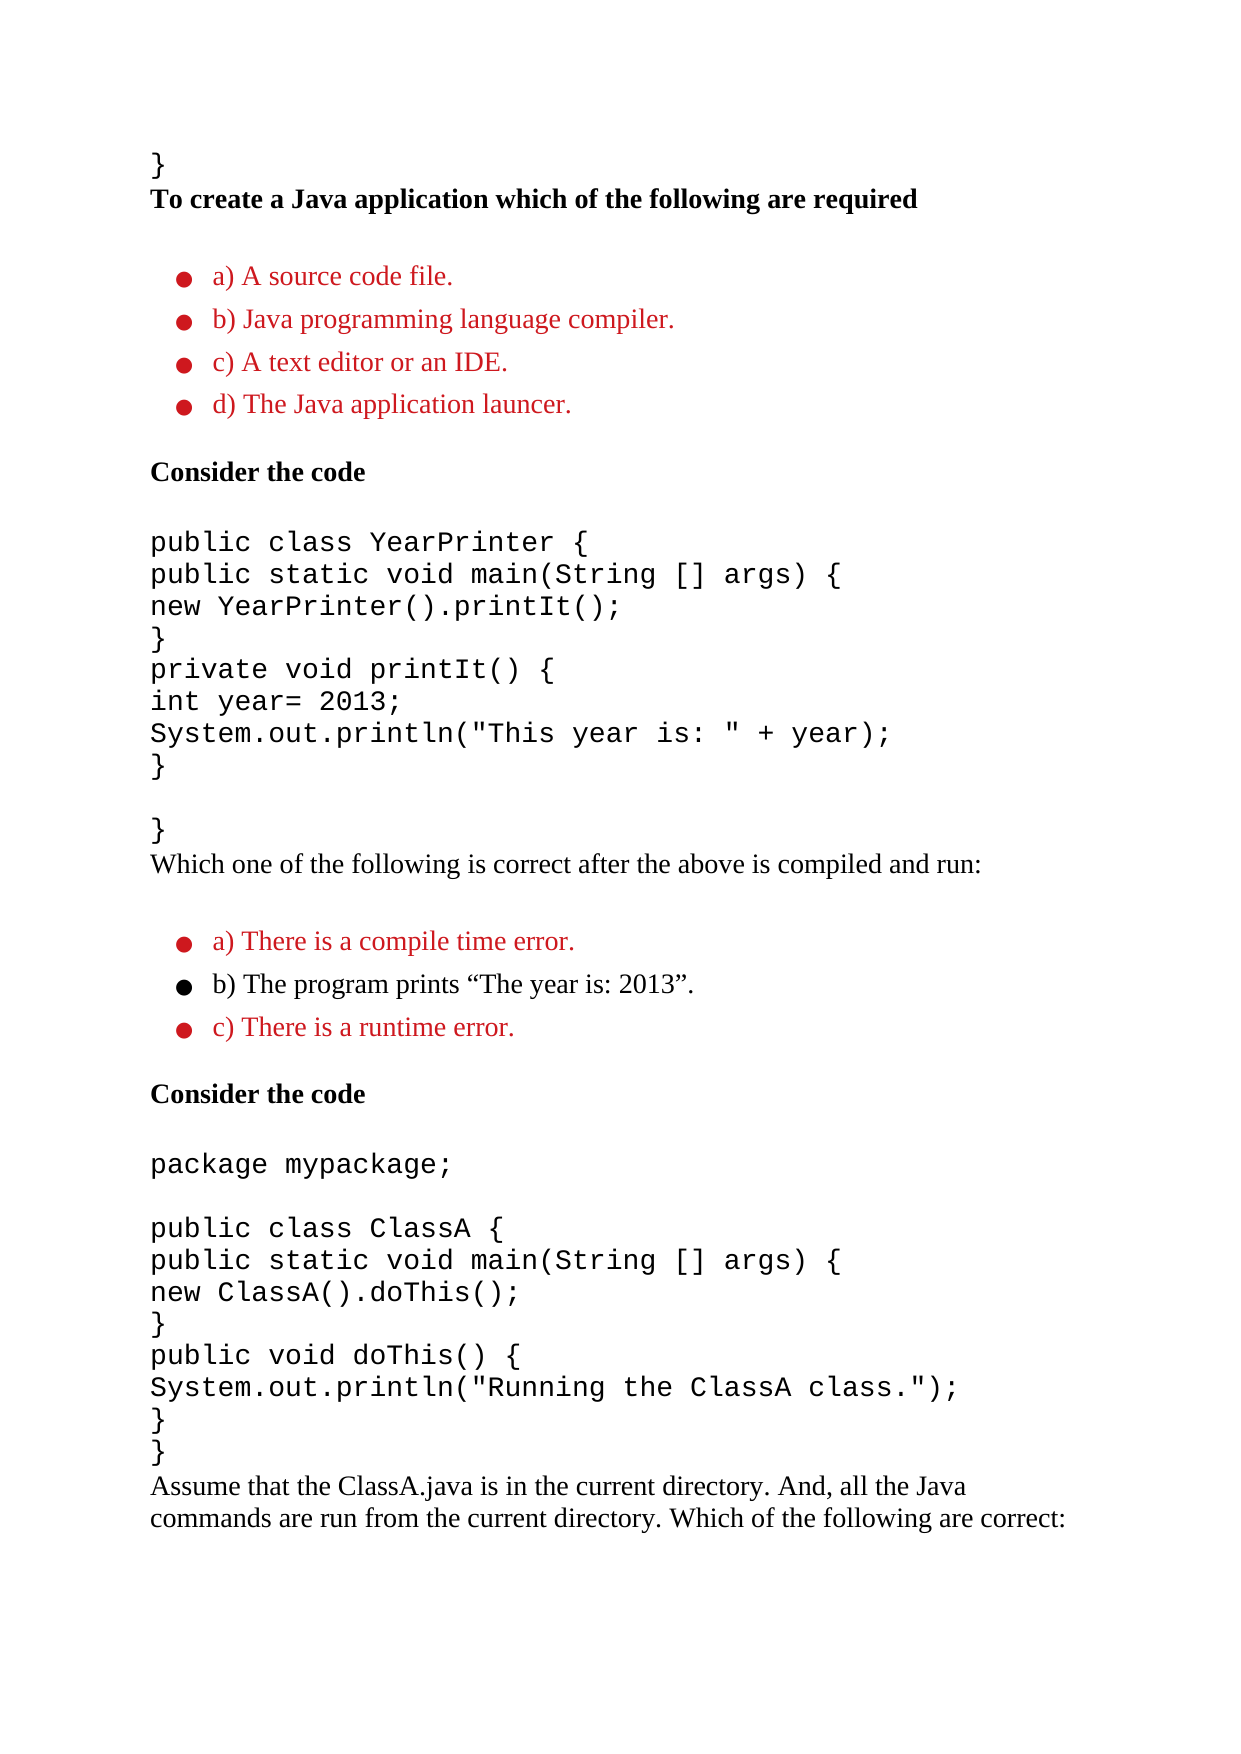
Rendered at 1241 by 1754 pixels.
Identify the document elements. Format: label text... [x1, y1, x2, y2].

list d) The Java application launcer. [175, 383, 1090, 426]
text new ClassA().doThis(); [150, 1277, 1090, 1309]
text System.out.println("This year is: " + year); [150, 719, 1090, 751]
text package mypackage; [150, 1150, 1090, 1182]
text Consider the code [150, 455, 1090, 487]
text public class YearPrinter { [150, 528, 1090, 560]
list a) A source code file. [175, 255, 1090, 298]
text public static void main(String [] args) { [150, 560, 1090, 592]
text } [150, 623, 1090, 655]
list b) The program prints “The year is: 2013”. [175, 962, 1090, 1005]
text Which one of the following is correct after the above is compiled and run: [150, 847, 1090, 879]
text To create a Java application which of the following are required [150, 182, 1090, 214]
list c) There is a runtime error. [175, 1005, 1090, 1048]
text int year= 2013; [150, 687, 1090, 719]
text new YearPrinter().printIt(); [150, 592, 1090, 623]
text System.out.println("Running the ClassA class."); [150, 1373, 1090, 1405]
list c) A text editor or an IDE. [175, 340, 1090, 383]
text } [150, 1437, 1090, 1469]
text Consider the code [150, 1077, 1090, 1109]
text } [150, 1309, 1090, 1341]
text } [150, 815, 1090, 847]
text private void printIt() { [150, 655, 1090, 687]
list a) There is a compile time error. [175, 920, 1090, 962]
text } [150, 1405, 1090, 1437]
text public class ClassA { [150, 1214, 1090, 1246]
text public static void main(String [] args) { [150, 1246, 1090, 1277]
text public void doThis() { [150, 1341, 1090, 1373]
text } [150, 751, 1090, 783]
text Assume that the ClassA.java is in the current directory. And, all the Java commands are run from the current directory. Which of the following are correct: [150, 1469, 1090, 1533]
text } [150, 150, 1090, 182]
list b) Java programming language compiler. [175, 298, 1090, 340]
